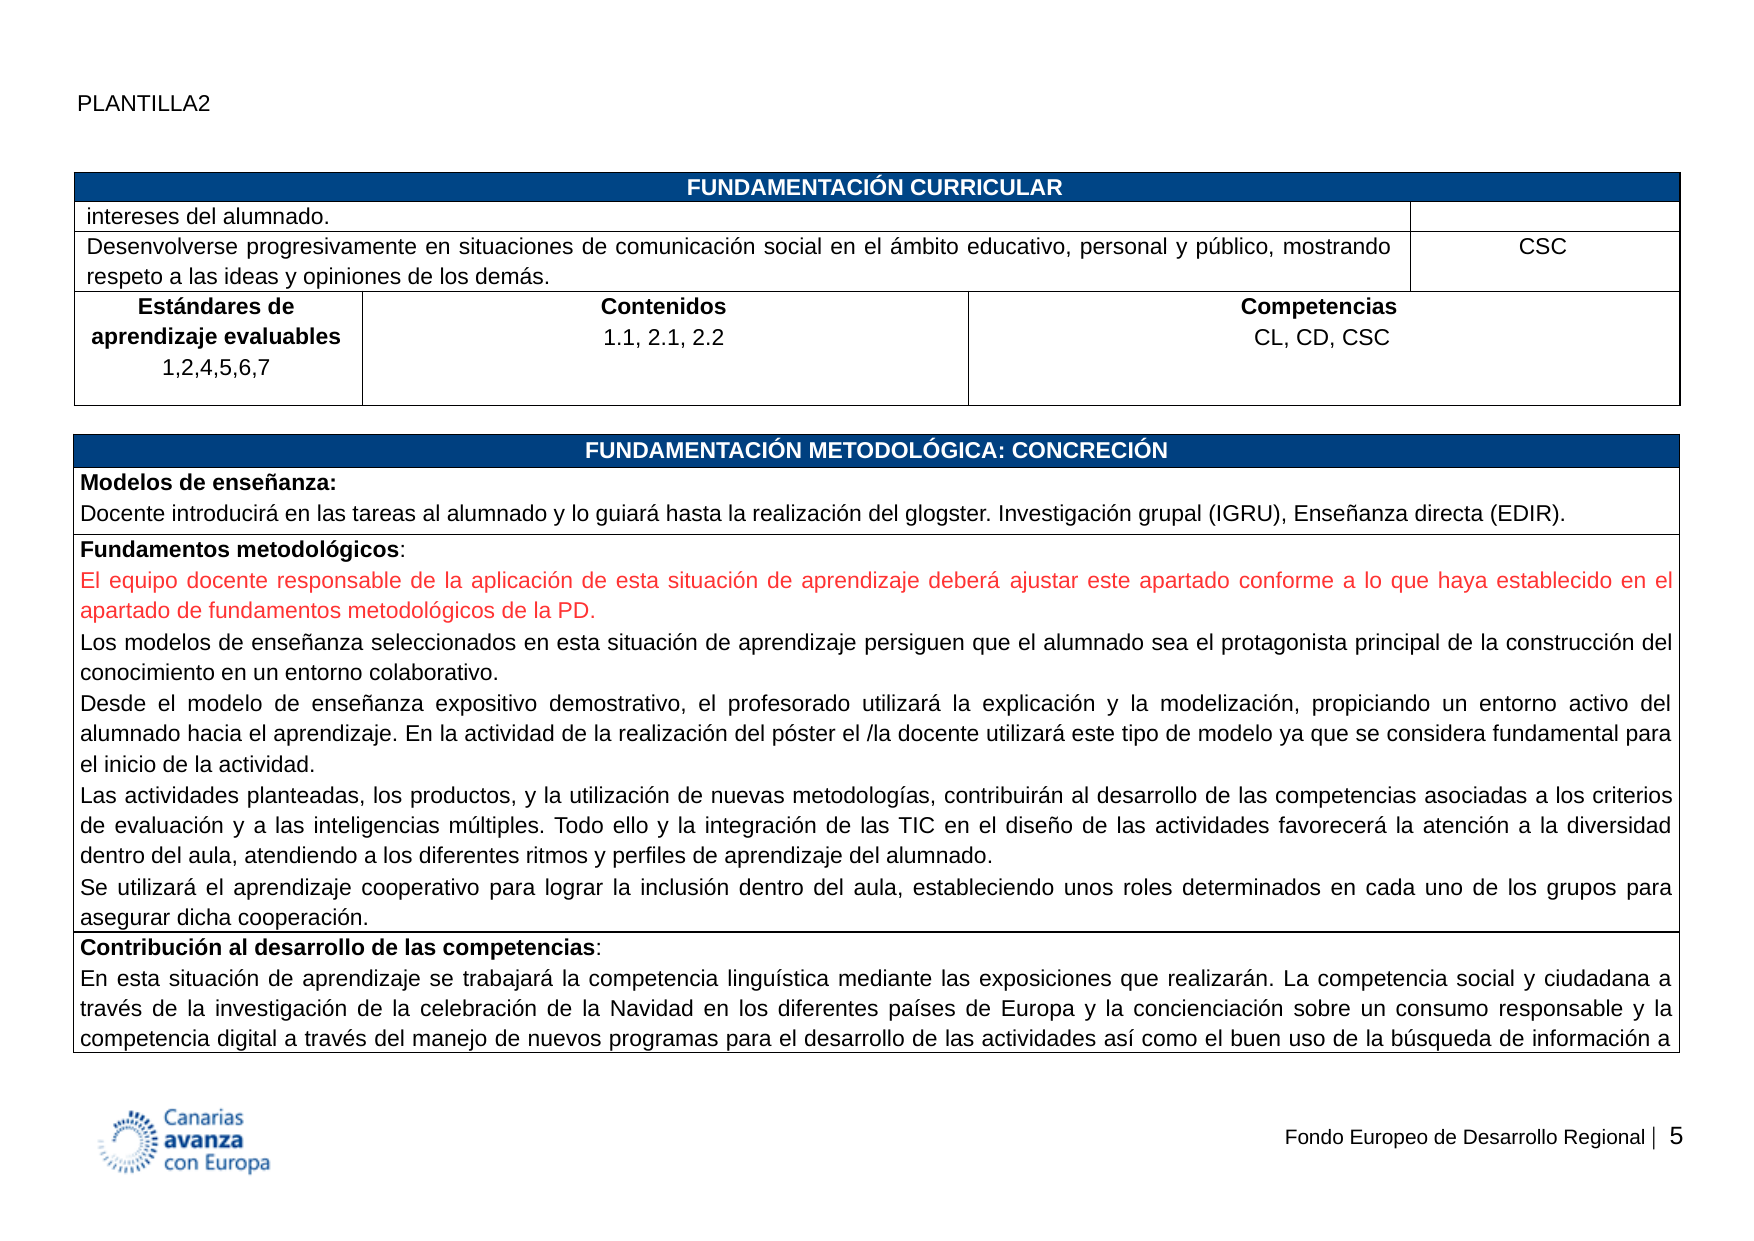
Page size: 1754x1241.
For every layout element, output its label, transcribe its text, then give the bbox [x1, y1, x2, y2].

table_cell CSC [1411, 232, 1679, 291]
table_cell Contenidos 1.1, 2.1, 2.2 [363, 292, 968, 405]
table_header FUNDAMENTACIÓN CURRICULAR [75, 173, 1679, 201]
table_cell Modelos de enseñanza: Docente introducirá en las tareas al alumnado y lo guiará hasta la realización del glogster. Investigación grupal (IGRU), Enseñanza directa (EDIR). [74, 468, 1679, 533]
table_cell intereses del alumnado. [75, 202, 1410, 231]
table_cell Fundamentos metodológicos: El equipo docente responsable de la aplicación de esta situación de aprendizaje deberá ajustar este apartado conforme a lo que haya establecido en el apartado de fundamentos metodológicos de la PD. Los modelos de enseñanza seleccionados en esta situación de aprendizaje persiguen que el alumnado sea el protagonista principal de la construcción del conocimiento en un entorno colaborativo. Desde el modelo de enseñanza expositivo demostrativo, el profesorado utilizará la explicación y la modelización, propiciando un entorno activo del alumnado hacia el aprendizaje. En la actividad de la realización del póster el /la docente utilizará este tipo de modelo ya que se considera fundamental para el inicio de la actividad. Las actividades planteadas, los productos, y la utilización de nuevas metodologías, contribuirán al desarrollo de las competencias asociadas a los criterios de evaluación y a las inteligencias múltiples. Todo ello y la integración de las TIC en el diseño de las actividades favorecerá la atención a la diversidad dentro del aula, atendiendo a los diferentes ritmos y perfiles de aprendizaje del alumnado. Se utilizará el aprendizaje cooperativo para lograr la inclusión dentro del aula, estableciendo unos roles determinados en cada uno de los grupos para asegurar dicha cooperación. [74, 535, 1679, 931]
table_cell Contribución al desarrollo de las competencias: En esta situación de aprendizaje se trabajará la competencia linguística mediante las exposiciones que realizarán. La competencia social y ciudadana a través de la investigación de la celebración de la Navidad en los diferentes países de Europa y la concienciación sobre un consumo responsable y la competencia digital a través del manejo de nuevos programas para el desarrollo de las actividades así como el buen uso de la búsqueda de información a [74, 933, 1679, 1052]
table_header FUNDAMENTACIÓN METODOLÓGICA: CONCRECIÓN [74, 435, 1679, 467]
table_cell Competencias CL, CD, CSC [969, 292, 1679, 405]
picture [79, 1096, 290, 1189]
table_cell [1411, 202, 1679, 231]
table_cell Estándares de aprendizaje evaluables 1,2,4,5,6,7 [75, 292, 362, 405]
table_cell Desenvolverse progresivamente en situaciones de comunicación social en el ámbito educativo, personal y público, mostrando respeto a las ideas y opiniones de los demás. [75, 232, 1410, 291]
